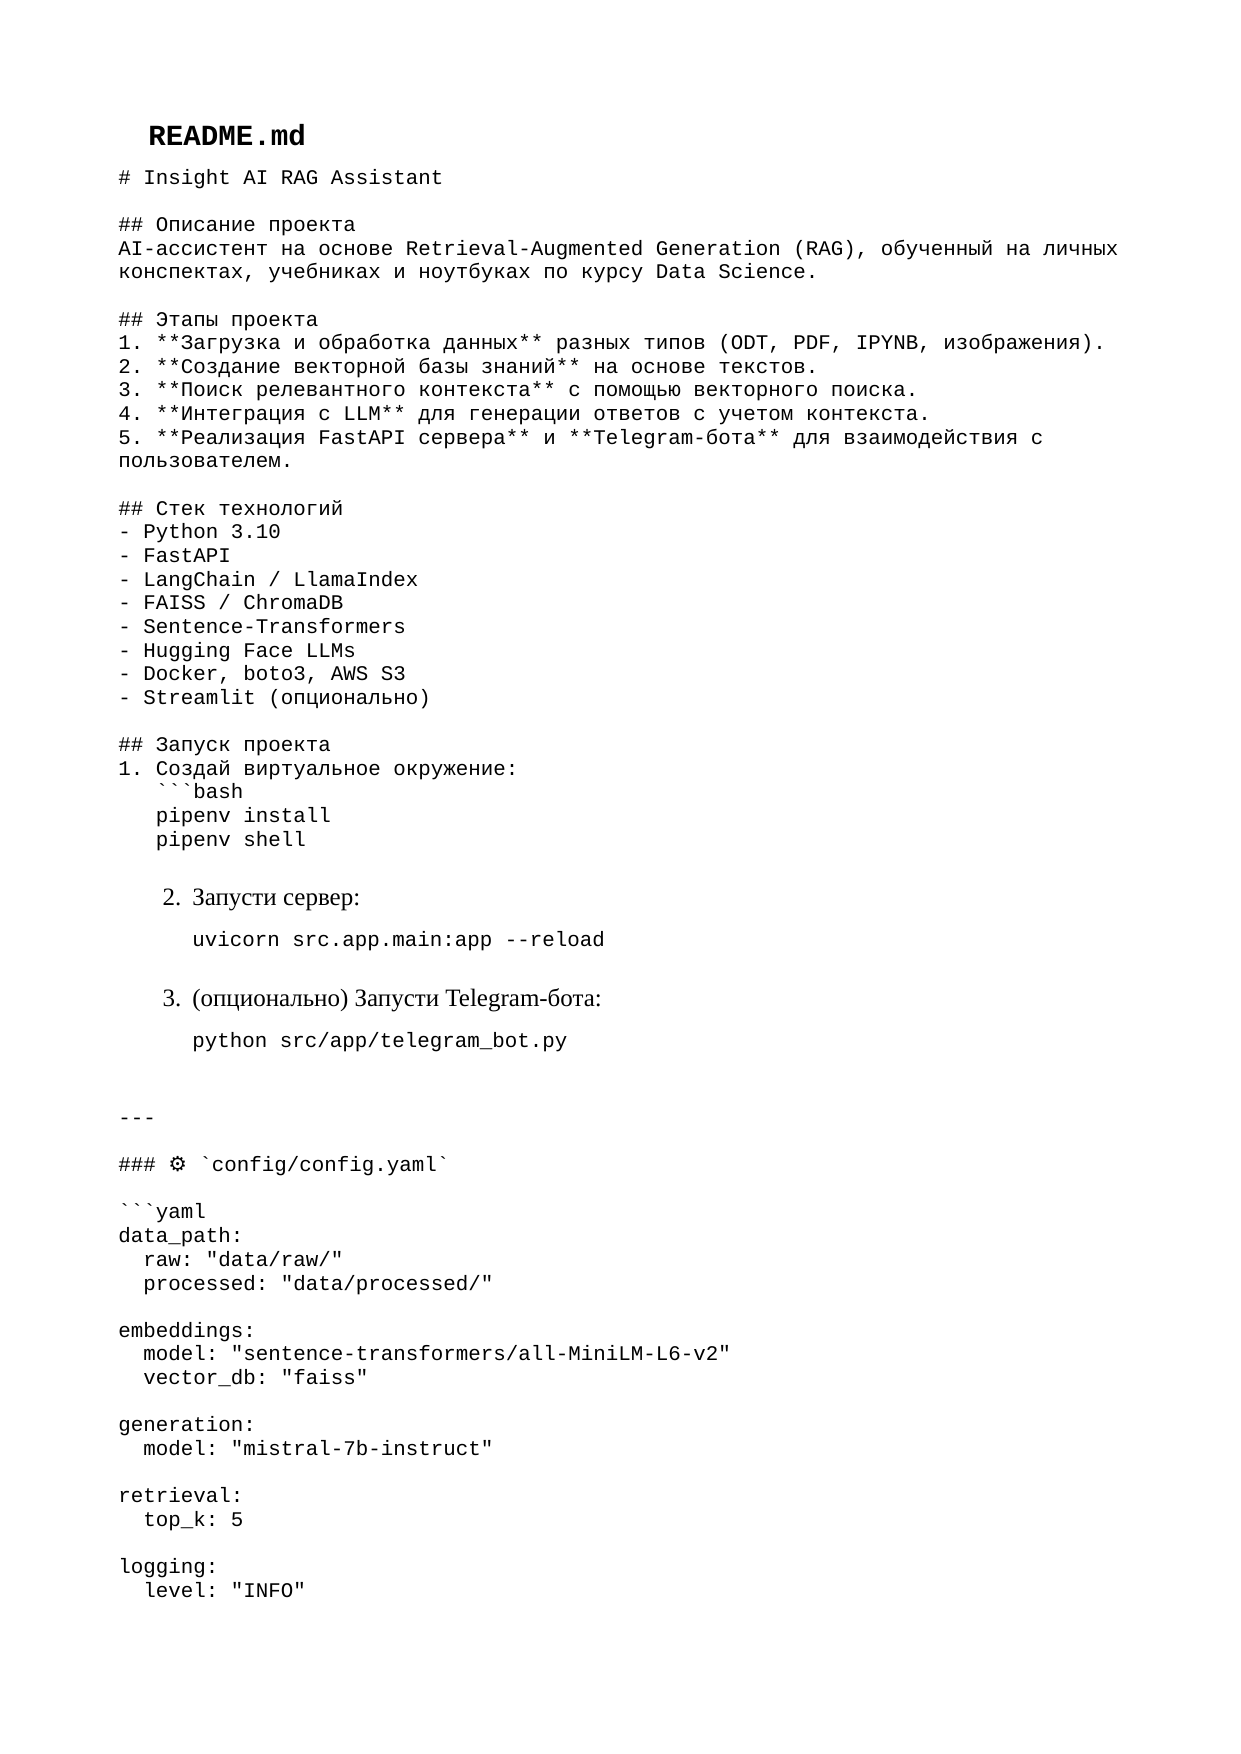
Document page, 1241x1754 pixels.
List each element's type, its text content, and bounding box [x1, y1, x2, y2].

text logging: [118, 1556, 1122, 1580]
text ## Стек технологий [118, 498, 1122, 521]
text - Sentence-Transformers [118, 616, 1122, 639]
text - Hugging Face LLMs [118, 639, 1122, 663]
text - FAISS / ChromaDB [118, 592, 1122, 616]
text pipenv shell [118, 829, 1122, 852]
text generation: [118, 1414, 1122, 1438]
text ## Описание проекта [118, 214, 1122, 238]
text --- [118, 1107, 1122, 1131]
text model: "sentence-transformers/all-MiniLM-L6-v2" [118, 1343, 1122, 1367]
text pipenv install [118, 805, 1122, 829]
text embeddings: [118, 1320, 1122, 1343]
text raw: "data/raw/" [118, 1249, 1122, 1272]
text ### ⚙️ `config/config.yaml` [118, 1154, 1122, 1178]
text level: "INFO" [118, 1580, 1122, 1603]
text top_k: 5 [118, 1509, 1122, 1533]
text processed: "data/processed/" [118, 1272, 1122, 1296]
text model: "mistral-7b-instruct" [118, 1438, 1122, 1462]
text vector_db: "faiss" [118, 1367, 1122, 1391]
text 1. **Загрузка и обработка данных** разных типов (ODT, PDF, IPYNB, изображения). [118, 332, 1122, 356]
text 1. Создай виртуальное окружение: [118, 758, 1122, 781]
text data_path: [118, 1225, 1122, 1249]
text # Insight AI RAG Assistant [118, 167, 1122, 190]
list python src/app/telegram_bot.py [162, 1030, 1122, 1054]
text 4. **Интеграция с LLM** для генерации ответов с учетом контекста. [118, 403, 1122, 427]
text - FastAPI [118, 545, 1122, 569]
subtitle 📘 README.md [118, 118, 1122, 154]
text - Docker, boto3, AWS S3 [118, 663, 1122, 687]
list (опционально) Запусти Telegram-бота: [162, 983, 1122, 1011]
text ## Этапы проекта [118, 308, 1122, 332]
text - Streamlit (опционально) [118, 687, 1122, 711]
text retrieval: [118, 1485, 1122, 1509]
text 5. **Реализация FastAPI сервера** и **Telegram-бота** для взаимодействия с пользователем. [118, 427, 1122, 474]
text ## Запуск проекта [118, 734, 1122, 758]
text AI-ассистент на основе Retrieval-Augmented Generation (RAG), обученный на личных конспектах, учебниках и ноутбуках по курсу Data Science. [118, 238, 1122, 285]
text - LangChain / LlamaIndex [118, 569, 1122, 592]
text ```yaml [118, 1202, 1122, 1225]
text 2. **Создание векторной базы знаний** на основе текстов. [118, 356, 1122, 379]
text - Python 3.10 [118, 521, 1122, 545]
text ```bash [118, 781, 1122, 805]
list uvicorn src.app.main:app --reload [162, 929, 1122, 953]
list Запусти сервер: [162, 882, 1122, 911]
text 3. **Поиск релевантного контекста** с помощью векторного поиска. [118, 379, 1122, 403]
